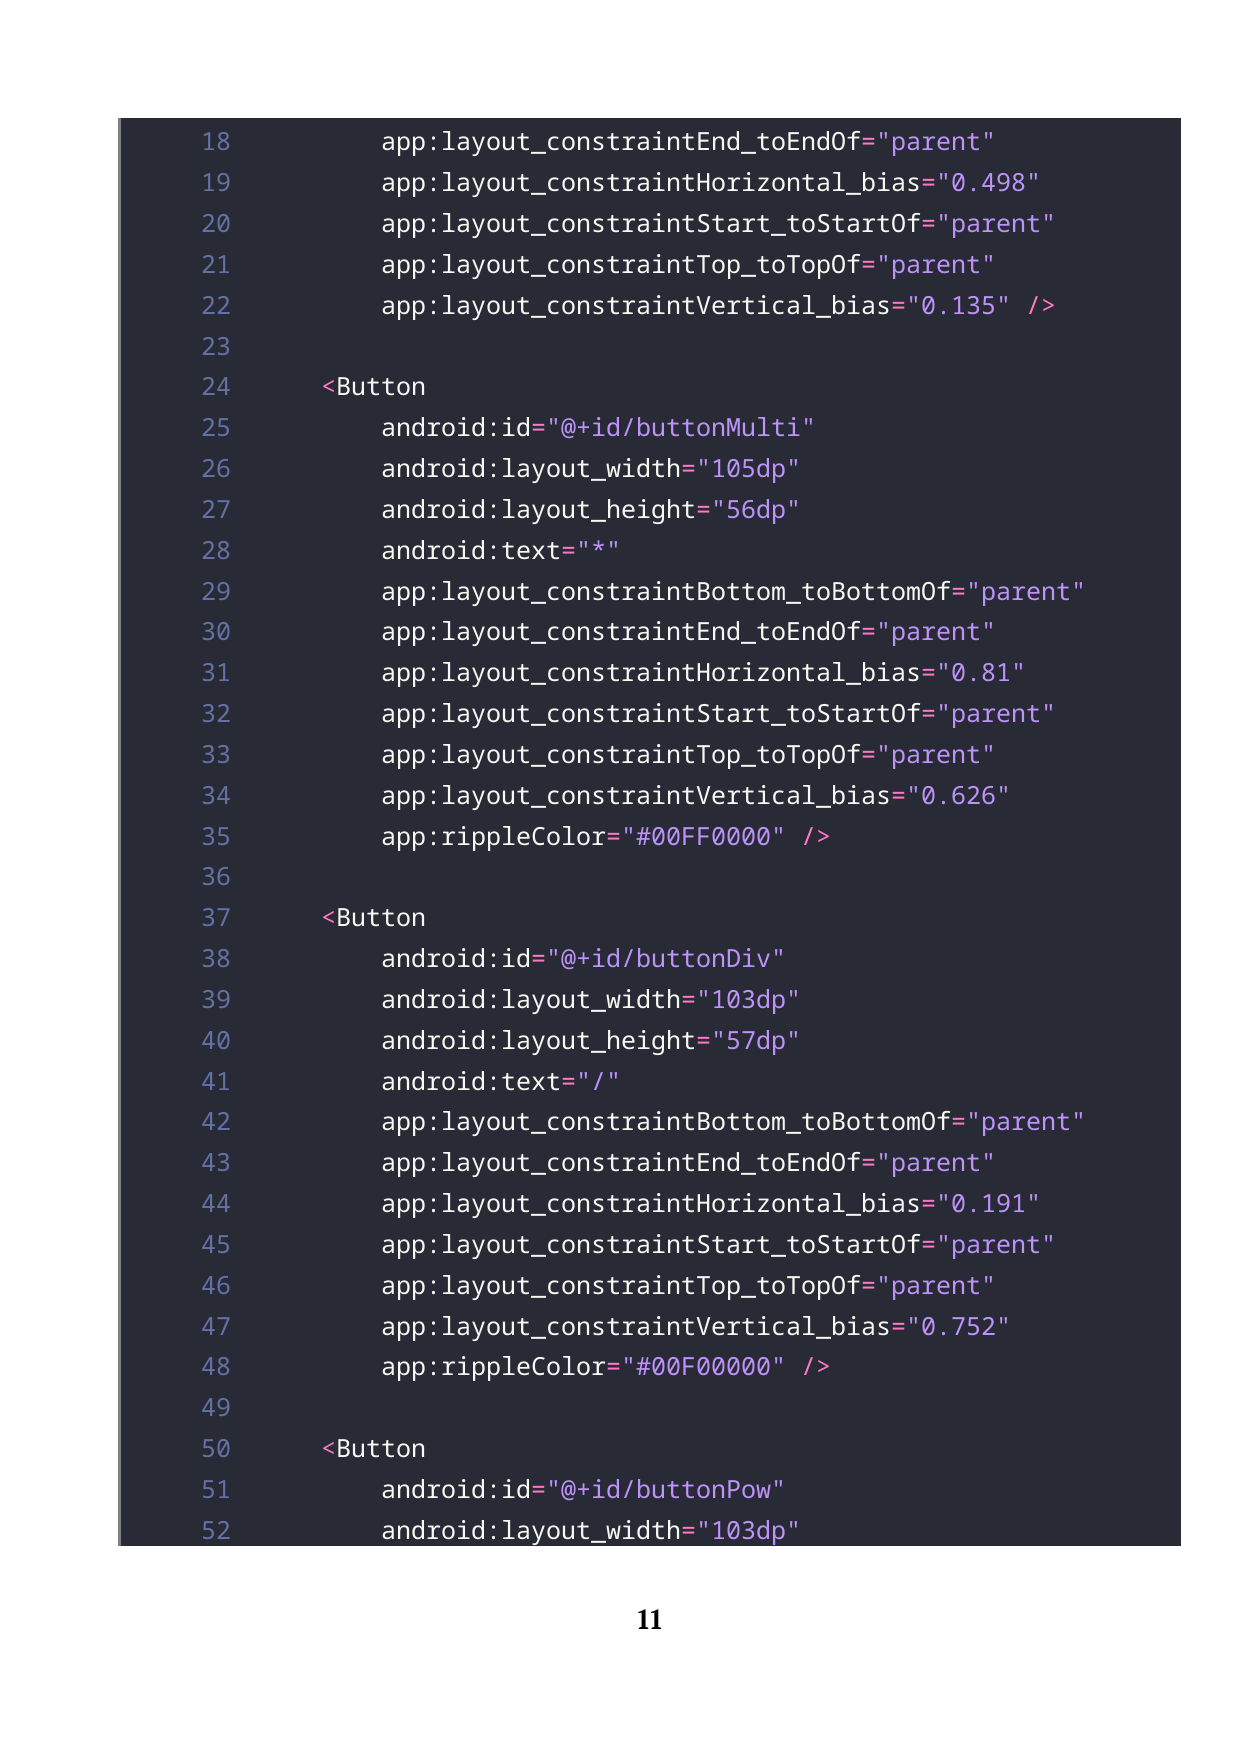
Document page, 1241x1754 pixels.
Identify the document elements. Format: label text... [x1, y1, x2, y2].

text 48 app:rippleColor="#00F00000" /> [121, 1343, 1181, 1383]
text 49 [121, 1384, 1181, 1424]
text 25 android:id="@+id/buttonMulti" [121, 404, 1181, 444]
text 51 android:id="@+id/buttonPow" [121, 1466, 1181, 1506]
text 52 android:layout_width="103dp" [121, 1506, 1181, 1546]
text 21 app:layout_constraintTop_toTopOf="parent" [121, 241, 1181, 281]
text 28 android:text="*" [121, 526, 1181, 566]
text 27 android:layout_height="56dp" [121, 486, 1181, 526]
text 42 app:layout_constraintBottom_toBottomOf="parent" [121, 1098, 1181, 1138]
text 29 app:layout_constraintBottom_toBottomOf="parent" [121, 567, 1181, 607]
text 19 app:layout_constraintHorizontal_bias="0.498" [121, 159, 1181, 199]
text 38 android:id="@+id/buttonDiv" [121, 935, 1181, 975]
text 43 app:layout_constraintEnd_toEndOf="parent" [121, 1139, 1181, 1179]
text 37 <Button [121, 894, 1181, 934]
text 40 android:layout_height="57dp" [121, 1016, 1181, 1056]
text 26 android:layout_width="105dp" [121, 445, 1181, 485]
text 41 android:text="/" [121, 1057, 1181, 1097]
text 31 app:layout_constraintHorizontal_bias="0.81" [121, 649, 1181, 689]
text 50 <Button [121, 1425, 1181, 1465]
text 32 app:layout_constraintStart_toStartOf="parent" [121, 690, 1181, 730]
text 30 app:layout_constraintEnd_toEndOf="parent" [121, 608, 1181, 648]
text 39 android:layout_width="103dp" [121, 976, 1181, 1016]
text 47 app:layout_constraintVertical_bias="0.752" [121, 1302, 1181, 1342]
text 24 <Button [121, 363, 1181, 403]
text 35 app:rippleColor="#00FF0000" /> [121, 812, 1181, 852]
text 23 [121, 322, 1181, 362]
text 34 app:layout_constraintVertical_bias="0.626" [121, 771, 1181, 811]
text 18 app:layout_constraintEnd_toEndOf="parent" [121, 118, 1181, 158]
text 22 app:layout_constraintVertical_bias="0.135" /> [121, 281, 1181, 321]
text 44 app:layout_constraintHorizontal_bias="0.191" [121, 1180, 1181, 1220]
text 36 [121, 853, 1181, 893]
text 33 app:layout_constraintTop_toTopOf="parent" [121, 731, 1181, 771]
text 45 app:layout_constraintStart_toStartOf="parent" [121, 1221, 1181, 1261]
text 46 app:layout_constraintTop_toTopOf="parent" [121, 1261, 1181, 1301]
text 20 app:layout_constraintStart_toStartOf="parent" [121, 200, 1181, 240]
